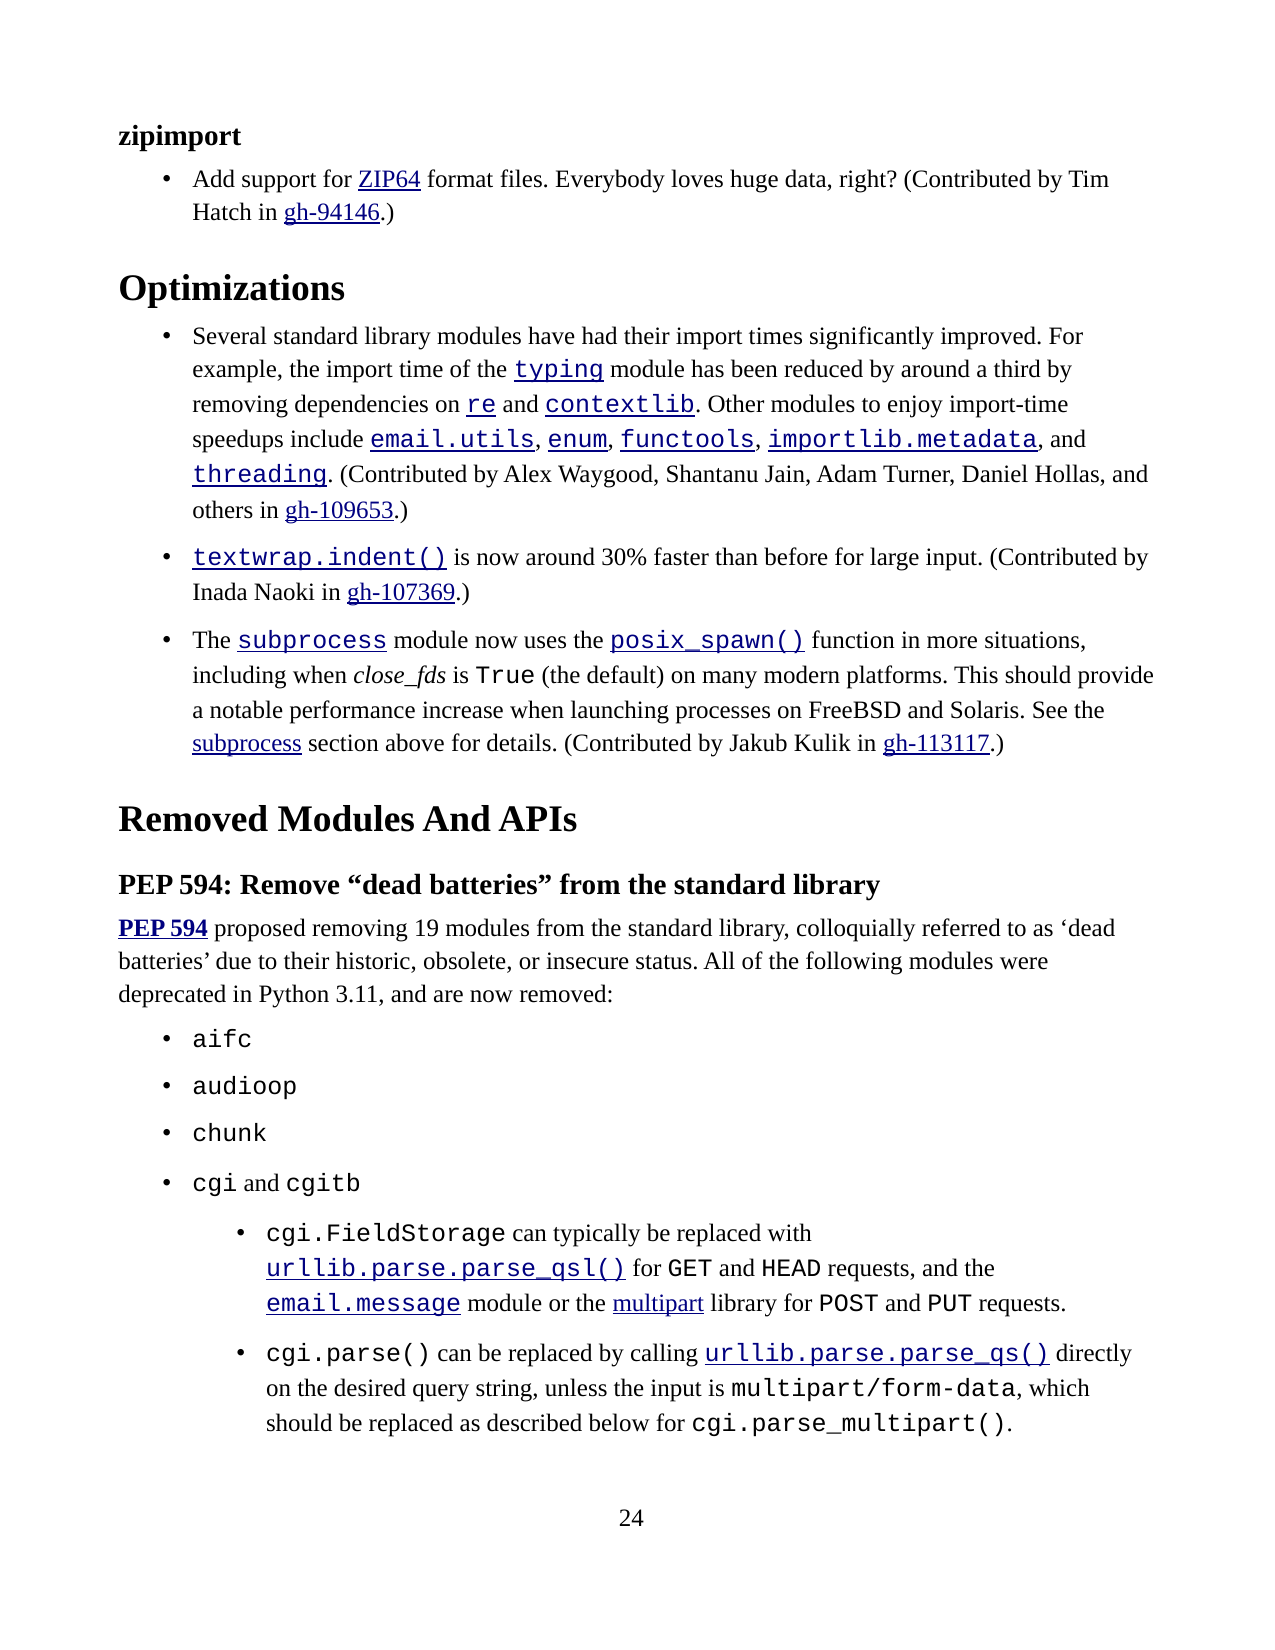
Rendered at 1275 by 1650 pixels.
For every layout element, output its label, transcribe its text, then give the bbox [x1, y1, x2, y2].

list Add support for ZIP64 format files. Everybody loves huge data, right? (Contributed by Tim Hatch in gh-94146.) [162, 164, 1157, 226]
list textwrap.indent() is now around 30% faster than before for large input. (Contributed by Inada Naoki in gh-107369.) [162, 542, 1157, 606]
subtitle Optimizations [118, 266, 1157, 309]
list cgi and cgitb [162, 1168, 1157, 1199]
list The subprocess module now uses the posix_spawn() function in more situations, including when close_fds is True (the default) on many modern platforms. This should provide a notable performance increase when launching processes on FreeBSD and Solaris. See the subprocess section above for details. (Contributed by Jakub Kulik in gh-113117.) [162, 625, 1157, 757]
list aifc [162, 1027, 1157, 1055]
list Several standard library modules have had their import times significantly improved. For example, the import time of the typing module has been reduced by around a third by removing dependencies on re and contextlib. Other modules to enjoy import-time speedups include email.utils, enum, functools, importlib.metadata, and threading. (Contributed by Alex Waygood, Shantanu Jain, Adam Turner, Daniel Hollas, and others in gh-109653.) [162, 321, 1157, 523]
subtitle Removed Modules And APIs [118, 797, 1157, 840]
subtitle zipimport [118, 118, 1157, 152]
text PEP 594 proposed removing 19 modules from the standard library, colloquially referred to as ‘dead batteries’ due to their historic, obsolete, or insecure status. All of the following modules were deprecated in Python 3.11, and are now removed: [118, 913, 1157, 1008]
subtitle PEP 594: Remove “dead batteries” from the standard library [118, 867, 1157, 900]
list chunk [162, 1121, 1157, 1149]
list cgi.parse() can be replaced by calling urllib.parse.parse_qs() directly on the desired query string, unless the input is multipart/form-data, which should be replaced as described below for cgi.parse_multipart(). [236, 1338, 1157, 1439]
list audioop [162, 1074, 1157, 1102]
list cgi.FieldStorage can typically be replaced with urllib.parse.parse_qsl() for GET and HEAD requests, and the email.message module or the multipart library for POST and PUT requests. [236, 1218, 1157, 1319]
